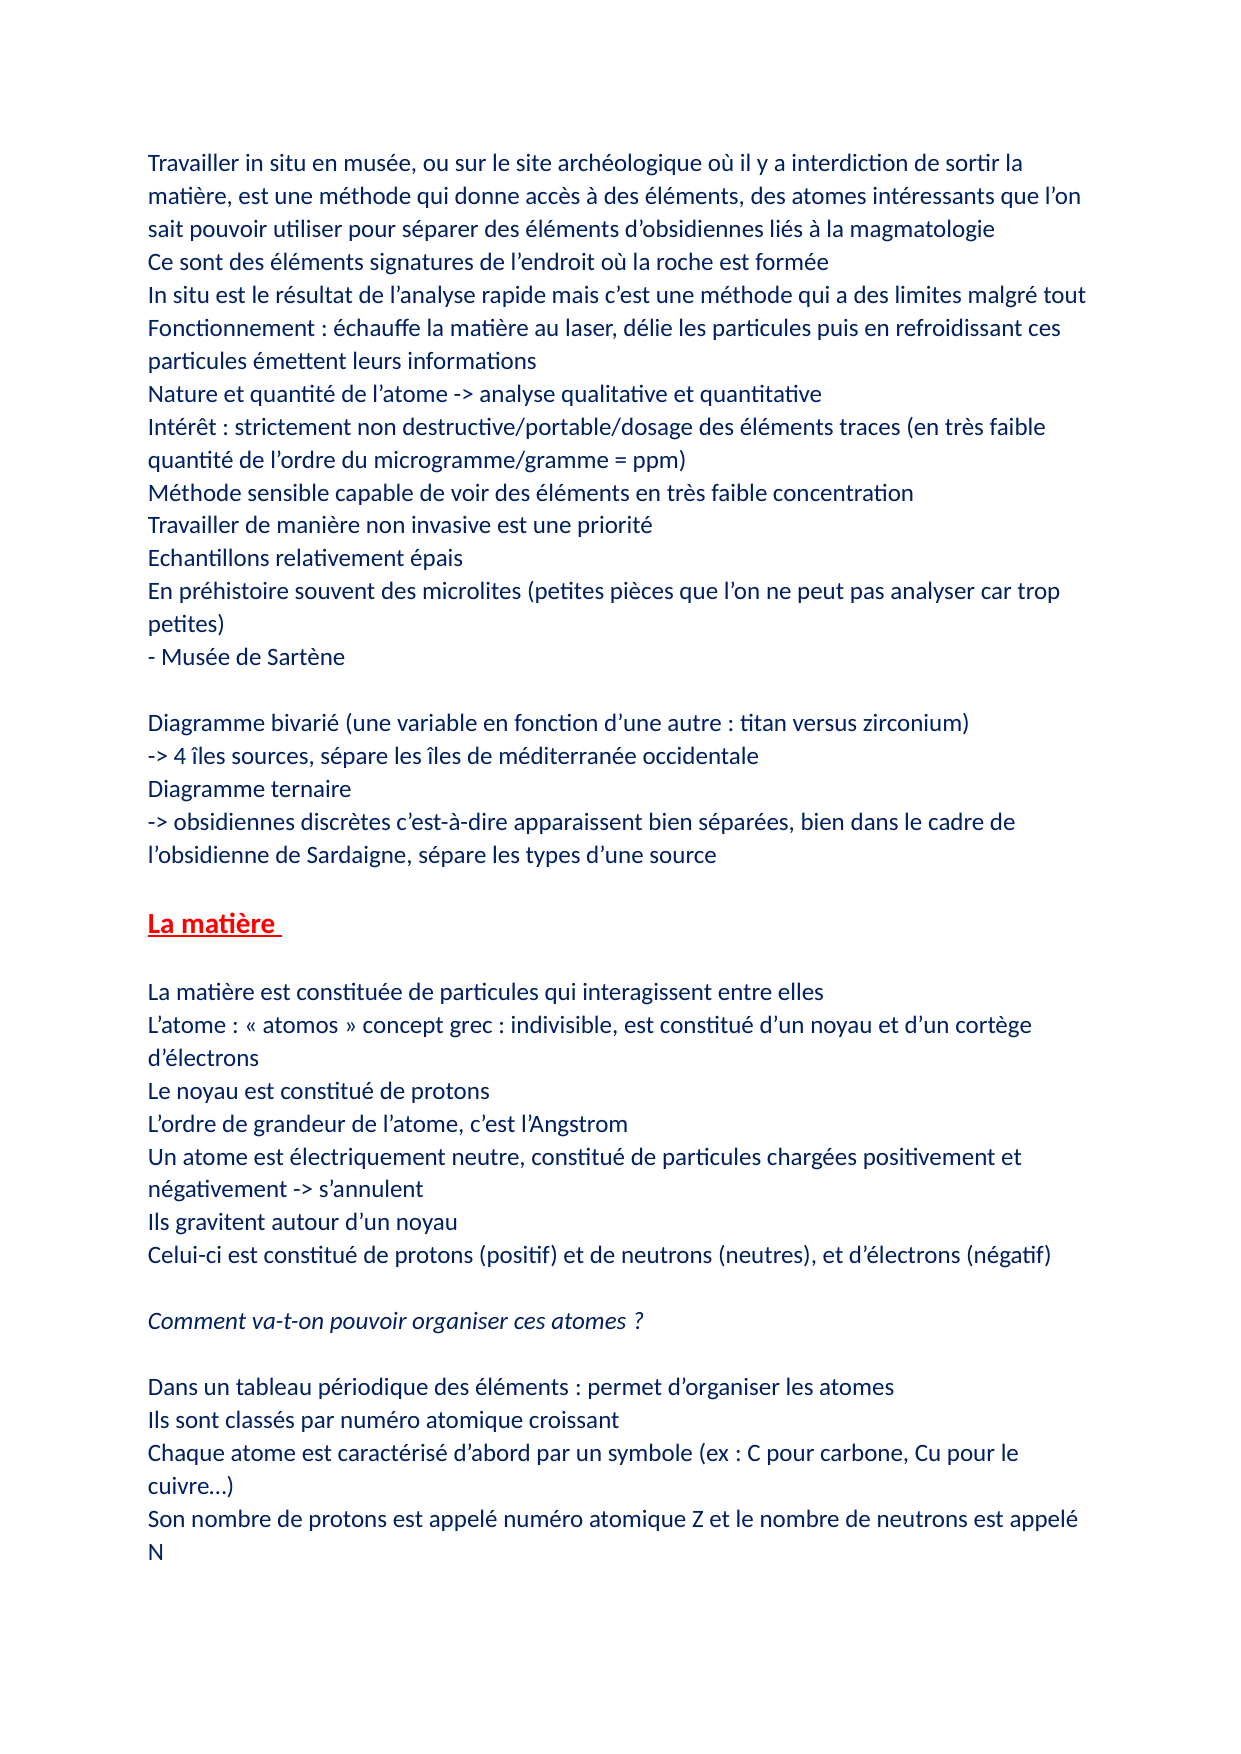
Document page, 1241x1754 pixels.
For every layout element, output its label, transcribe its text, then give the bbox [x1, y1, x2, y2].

text Le noyau est constitué de protons [148, 1075, 1093, 1105]
text Ils sont classés par numéro atomique croissant [148, 1404, 1093, 1434]
text Méthode sensible capable de voir des éléments en très faible concentration [148, 477, 1093, 507]
text Comment va-t-on pouvoir organiser ces atomes ? [148, 1305, 1093, 1336]
text Diagramme ternaire [148, 773, 1093, 803]
text -> obsidiennes discrètes c’est-à-dire apparaissent bien séparées, bien dans le cadre de l’obsidienne de Sardaigne, sépare les types d’une source [148, 806, 1093, 869]
text - Musée de Sartène [148, 641, 1093, 672]
text Son nombre de protons est appelé numéro atomique Z et le nombre de neutrons est appelé N [148, 1503, 1093, 1566]
text Celui-ci est constitué de protons (positif) et de neutrons (neutres), et d’électrons (négatif) [148, 1239, 1093, 1270]
text Travailler in situ en musée, ou sur le site archéologique où il y a interdiction de sortir la matière, est une méthode qui donne accès à des éléments, des atomes intéressants que l’on sait pouvoir utiliser pour séparer des éléments d’obsidiennes liés à la magmatologie [148, 148, 1093, 244]
text Ils gravitent autour d’un noyau [148, 1206, 1093, 1237]
text Chaque atome est caractérisé d’abord par un symbole (ex : C pour carbone, Cu pour le cuivre…) [148, 1437, 1093, 1500]
text Un atome est électriquement neutre, constitué de particules chargées positivement et négativement -> s’annulent [148, 1141, 1093, 1204]
text Fonctionnement : échauffe la matière au laser, délie les particules puis en refroidissant ces particules émettent leurs informations [148, 312, 1093, 376]
text En préhistoire souvent des microlites (petites pièces que l’on ne peut pas analyser car trop petites) [148, 576, 1093, 639]
text Intérêt : strictement non destructive/portable/dosage des éléments traces (en très faible quantité de l’ordre du microgramme/gramme = ppm) [148, 411, 1093, 474]
text Echantillons relativement épais [148, 543, 1093, 573]
text La matière est constituée de particules qui interagissent entre elles [148, 976, 1093, 1007]
text Diagramme bivarié (une variable en fonction d’une autre : titan versus zirconium) [148, 707, 1093, 738]
text Nature et quantité de l’atome -> analyse qualitative et quantitative [148, 378, 1093, 408]
text Travailler de manière non invasive est une priorité [148, 510, 1093, 540]
text -> 4 îles sources, sépare les îles de méditerranée occidentale [148, 740, 1093, 771]
text La matière [148, 905, 1093, 940]
text L’ordre de grandeur de l’atome, c’est l’Angstrom [148, 1108, 1093, 1138]
text Ce sont des éléments signatures de l’endroit où la roche est formée [148, 246, 1093, 277]
text L’atome : « atomos » concept grec : indivisible, est constitué d’un noyau et d’un cortège d’électrons [148, 1009, 1093, 1072]
text In situ est le résultat de l’analyse rapide mais c’est une méthode qui a des limites malgré tout [148, 279, 1093, 310]
text Dans un tableau périodique des éléments : permet d’organiser les atomes [148, 1371, 1093, 1402]
